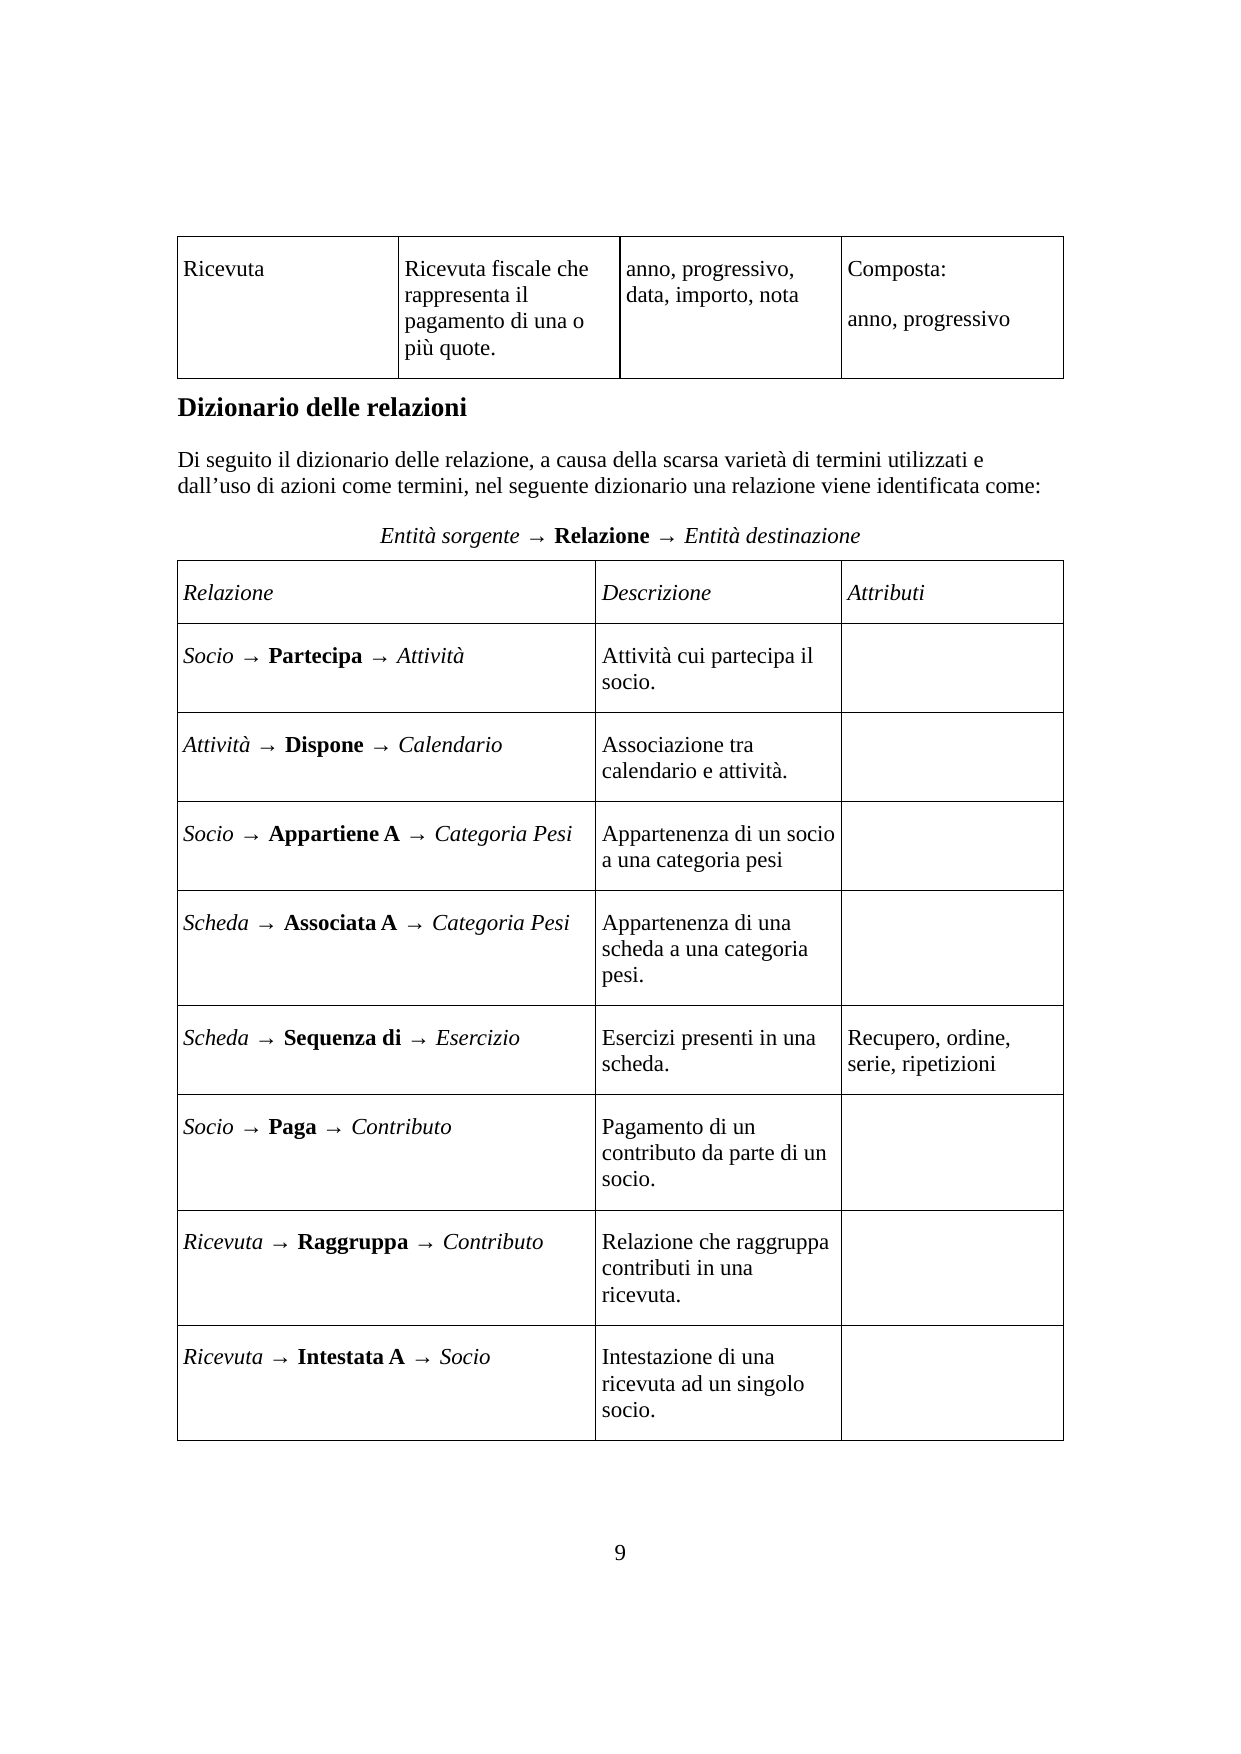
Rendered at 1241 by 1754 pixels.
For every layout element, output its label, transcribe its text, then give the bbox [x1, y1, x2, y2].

table_cell Recupero, ordine, serie, ripetizioni [842, 1006, 1063, 1094]
text Dizionario delle relazioni [177, 391, 1063, 422]
table_cell Appartenenza di un socio a una categoria pesi [596, 802, 841, 890]
table_cell Associazione tra calendario e attività. [596, 713, 841, 801]
table_cell [842, 802, 1063, 890]
table_cell Socio → Appartiene A → Categoria Pesi [178, 802, 595, 890]
table_cell Appartenenza di una scheda a una categoria pesi. [596, 891, 841, 1005]
table_cell Ricevuta fiscale che rappresenta il pagamento di una o più quote. [399, 237, 619, 378]
table_cell [842, 891, 1063, 1005]
text Di seguito il dizionario delle relazione, a causa della scarsa varietà di termini utilizzati e dall’uso di azioni come termini, nel seguente dizionario una relazione viene identificata come: [177, 446, 1063, 498]
table_cell Intestazione di una ricevuta ad un singolo socio. [596, 1326, 841, 1440]
table_cell Ricevuta [178, 237, 398, 378]
table_cell anno, progressivo, data, importo, nota [621, 237, 841, 378]
table_cell [842, 624, 1063, 712]
table_cell [842, 1211, 1063, 1325]
table_cell Ricevuta → Raggruppa → Contributo [178, 1211, 595, 1325]
table_cell Socio → Partecipa → Attività [178, 624, 595, 712]
table_cell [842, 1326, 1063, 1440]
table_header Attributi [842, 561, 1063, 623]
table_cell Attività → Dispone → Calendario [178, 713, 595, 801]
table_cell Attività cui partecipa il socio. [596, 624, 841, 712]
table_cell Pagamento di un contributo da parte di un socio. [596, 1095, 841, 1209]
table_cell Socio → Paga → Contributo [178, 1095, 595, 1209]
table_cell Ricevuta → Intestata A → Socio [178, 1326, 595, 1440]
table_cell [842, 1095, 1063, 1209]
table_cell Composta: anno, progressivo [842, 237, 1063, 378]
table_cell Esercizi presenti in una scheda. [596, 1006, 841, 1094]
table_cell Relazione che raggruppa contributi in una ricevuta. [596, 1211, 841, 1325]
table_cell Scheda → Sequenza di → Esercizio [178, 1006, 595, 1094]
table_cell [842, 713, 1063, 801]
table_header Descrizione [596, 561, 841, 623]
text Entità sorgente → Relazione → Entità destinazione [177, 522, 1063, 548]
table_cell Scheda → Associata A → Categoria Pesi [178, 891, 595, 1005]
table_header Relazione [178, 561, 595, 623]
